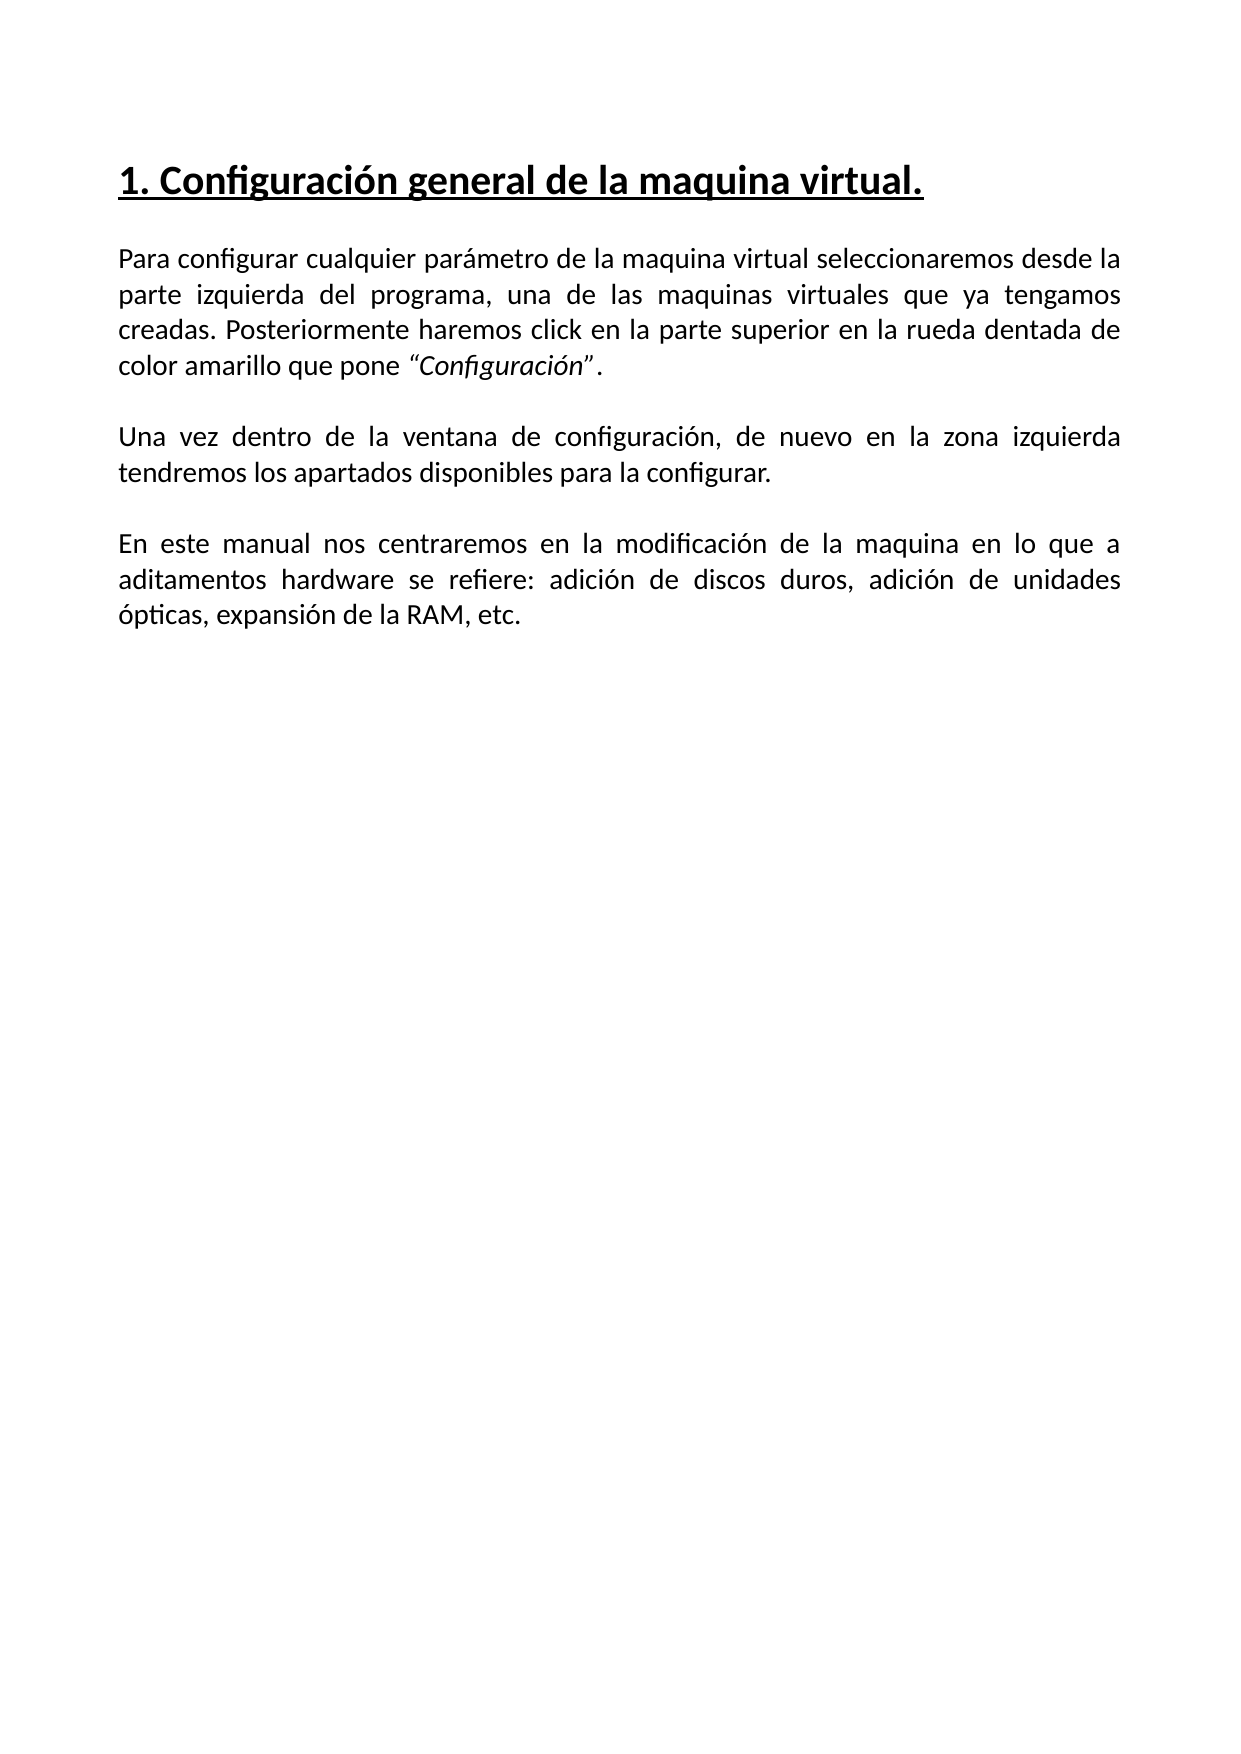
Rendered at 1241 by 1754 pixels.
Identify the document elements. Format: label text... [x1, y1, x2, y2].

text Para configurar cualquier parámetro de la maquina virtual seleccionaremos desde la parte izquierda del programa, una de las maquinas virtuales que ya tengamos creadas. Posteriormente haremos click en la parte superior en la rueda dentada de color amarillo que pone “Configuración”. [118, 240, 1122, 383]
text Una vez dentro de la ventana de configuración, de nuevo en la zona izquierda tendremos los apartados disponibles para la configurar. [118, 418, 1122, 489]
text 1. Configuración general de la maquina virtual. [118, 154, 1122, 204]
text En este manual nos centraremos en la modificación de la maquina en lo que a aditamentos hardware se refiere: adición de discos duros, adición de unidades ópticas, expansión de la RAM, etc. [118, 525, 1122, 632]
